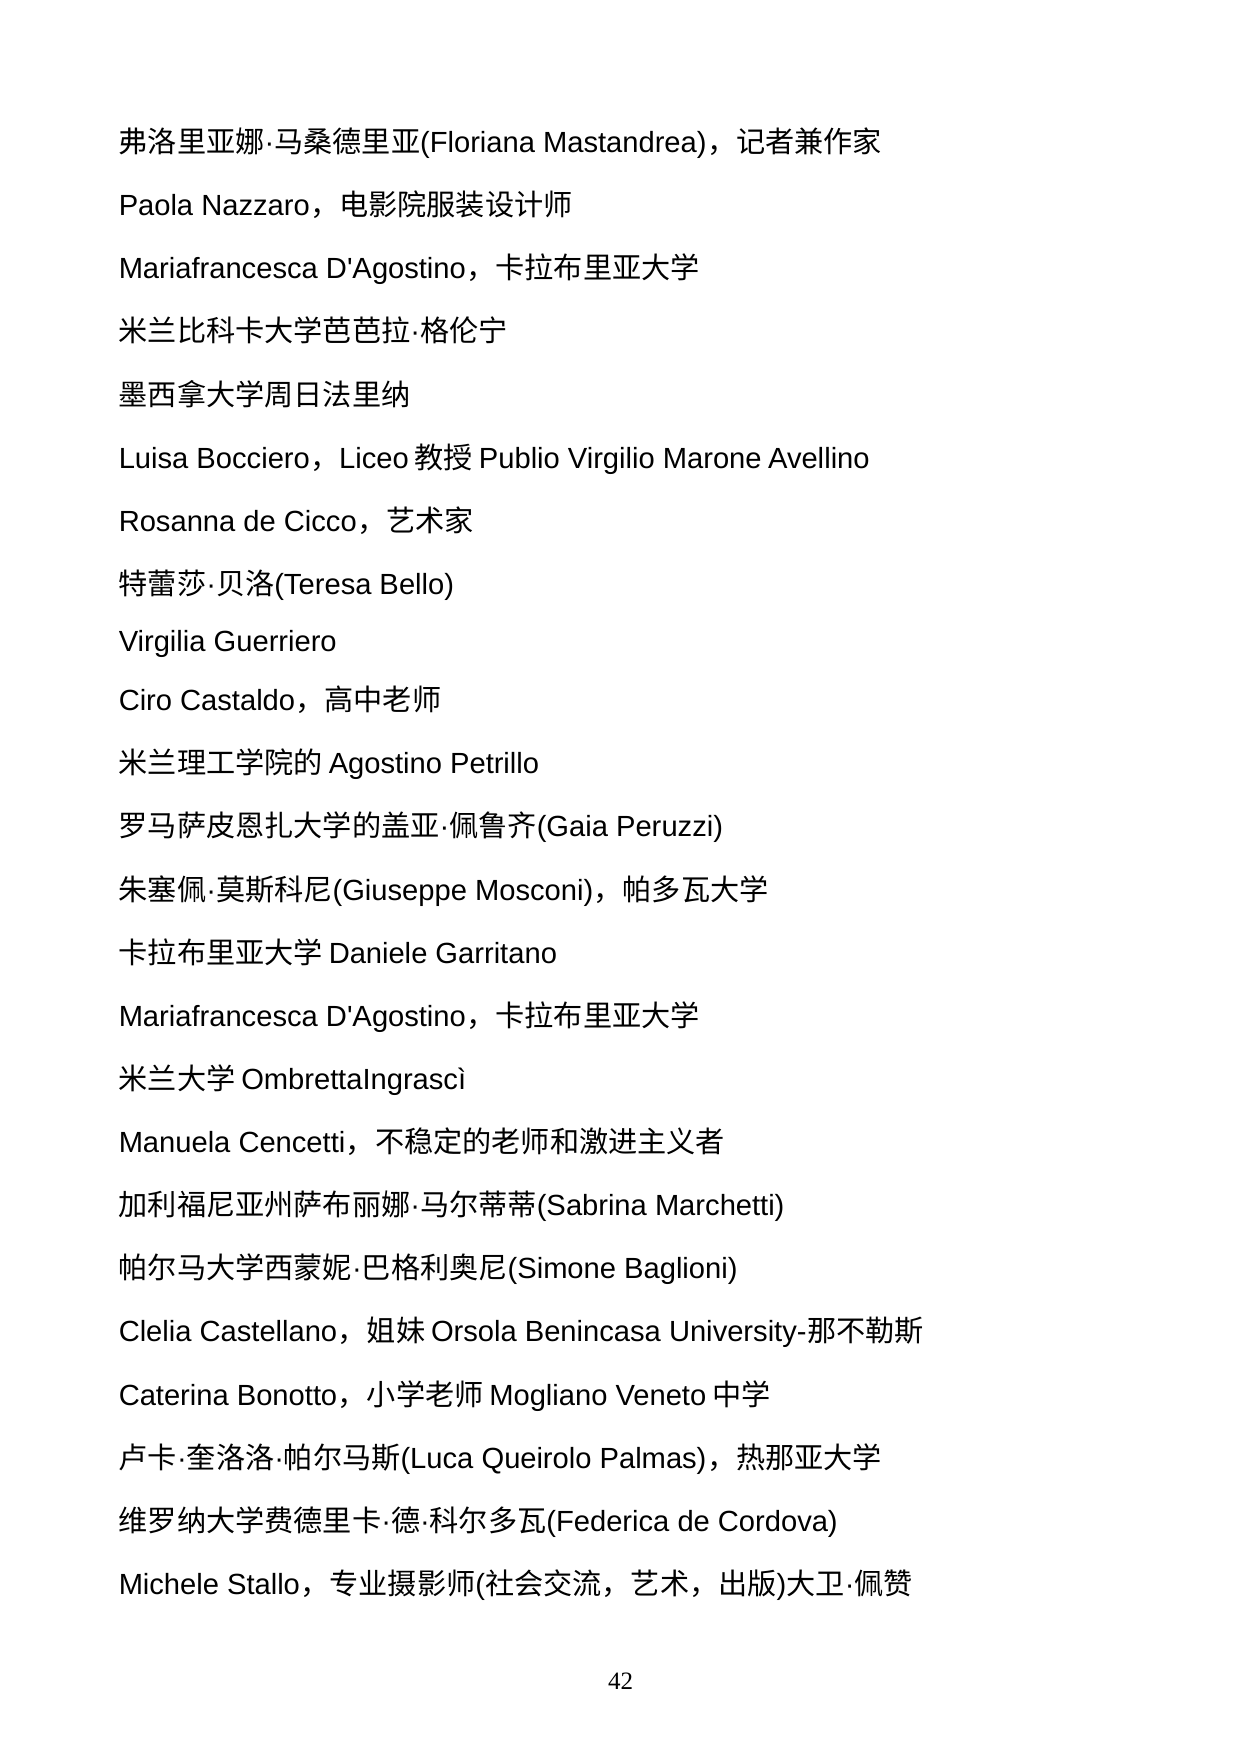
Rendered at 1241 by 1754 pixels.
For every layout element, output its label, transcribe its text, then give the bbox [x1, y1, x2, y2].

text 朱塞佩·莫斯科尼(Giuseppe Mosconi)，帕多瓦大学 [118, 866, 1122, 908]
text 墨西拿大学周日法里纳 [118, 371, 1122, 413]
text 卢卡·奎洛洛·帕尔马斯(Luca Queirolo Palmas)，热那亚大学 [118, 1434, 1122, 1476]
text Rosanna de Cicco，艺术家 [118, 497, 1122, 539]
text 米兰比科卡大学芭芭拉·格伦宁 [118, 308, 1122, 350]
text 罗马萨皮恩扎大学的盖亚·佩鲁齐(Gaia Peruzzi) [118, 803, 1122, 845]
text Manuela Cencetti，不稳定的老师和激进主义者 [118, 1118, 1122, 1161]
text 弗洛里亚娜·马桑德里亚(Floriana Mastandrea)，记者兼作家 [118, 118, 1122, 161]
text Mariafrancesca D'Agostino，卡拉布里亚大学 [118, 245, 1122, 287]
text 帕尔马大学西蒙妮·巴格利奥尼(Simone Baglioni) [118, 1245, 1122, 1287]
text Paola Nazzaro，电影院服装设计师 [118, 182, 1122, 224]
text Luisa Bocciero，Liceo教授Publio Virgilio Marone Avellino [118, 434, 1122, 476]
text Ciro Castaldo，高中老师 [118, 677, 1122, 719]
text Clelia Castellano，姐妹Orsola Benincasa University-那不勒斯 [118, 1308, 1122, 1350]
text 米兰大学OmbrettaIngrascì [118, 1055, 1122, 1098]
text Michele Stallo，专业摄影师(社会交流，艺术，出版)大卫·佩赞 [118, 1560, 1122, 1603]
text 特蕾莎·贝洛(Teresa Bello) [118, 560, 1122, 603]
text 加利福尼亚州萨布丽娜·马尔蒂蒂(Sabrina Marchetti) [118, 1182, 1122, 1224]
text 米兰理工学院的Agostino Petrillo [118, 740, 1122, 782]
text 卡拉布里亚大学Daniele Garritano [118, 929, 1122, 971]
text Mariafrancesca D'Agostino，卡拉布里亚大学 [118, 992, 1122, 1034]
text 维罗纳大学费德里卡·德·科尔多瓦(Federica de Cordova) [118, 1497, 1122, 1539]
text Virgilia Guerriero [118, 623, 1122, 657]
text Caterina Bonotto，小学老师Mogliano Veneto中学 [118, 1371, 1122, 1413]
